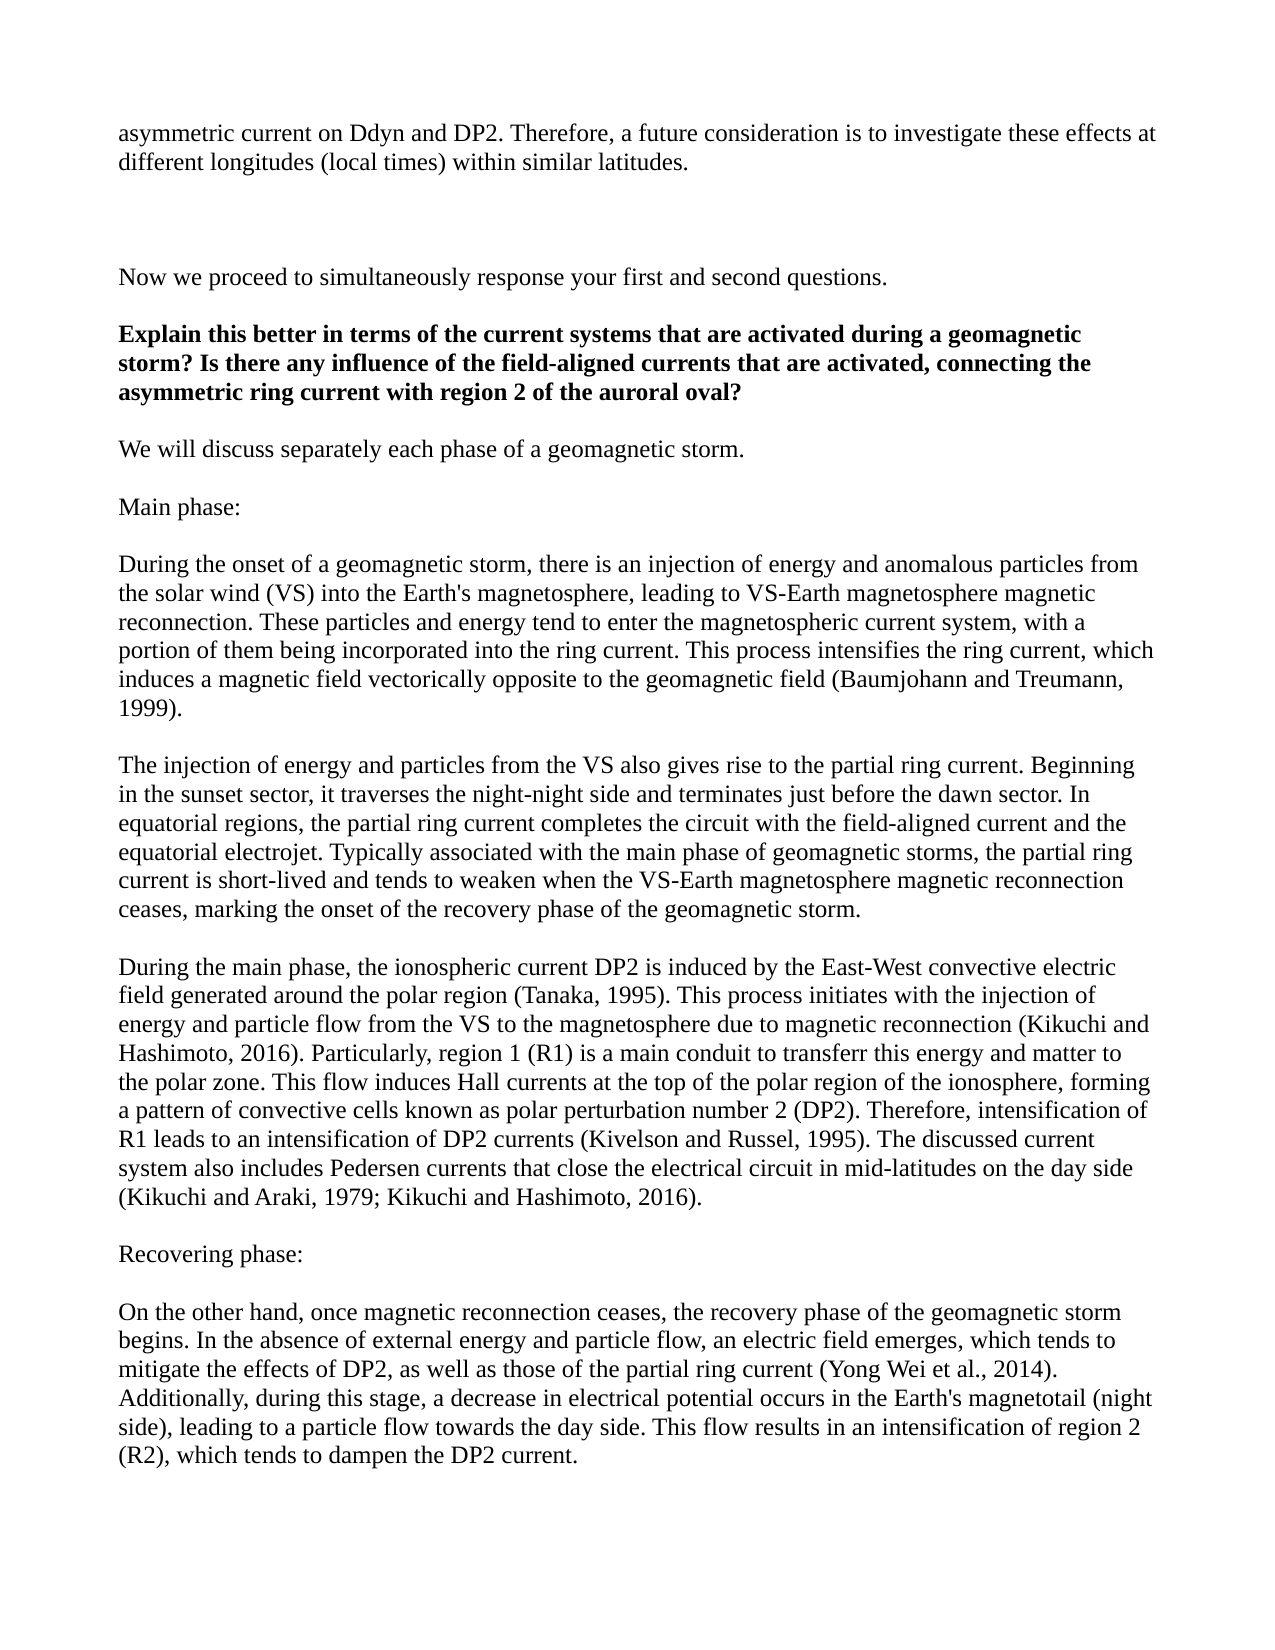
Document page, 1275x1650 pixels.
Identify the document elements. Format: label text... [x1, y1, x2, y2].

text Now we proceed to simultaneously response your first and second questions. [118, 262, 1157, 291]
text On the other hand, once magnetic reconnection ceases, the recovery phase of the geomagnetic storm begins. In the absence of external energy and particle flow, an electric field emerges, which tends to mitigate the effects of DP2, as well as those of the partial ring current (Yong Wei et al., 2014). Additionally, during this stage, a decrease in electrical potential occurs in the Earth's magnetotail (night side), leading to a particle flow towards the day side. This flow results in an intensification of region 2 (R2), which tends to dampen the DP2 current. [118, 1297, 1157, 1469]
text Main phase: [118, 492, 1157, 521]
text The injection of energy and particles from the VS also gives rise to the partial ring current. Beginning in the sunset sector, it traverses the night-night side and terminates just before the dawn sector. In equatorial regions, the partial ring current completes the circuit with the field-aligned current and the equatorial electrojet. Typically associated with the main phase of geomagnetic storms, the partial ring current is short-lived and tends to weaken when the VS-Earth magnetosphere magnetic reconnection ceases, marking the onset of the recovery phase of the geomagnetic storm. [118, 751, 1157, 923]
text During the main phase, the ionospheric current DP2 is induced by the East-West convective electric field generated around the polar region (Tanaka, 1995). This process initiates with the injection of energy and particle flow from the VS to the magnetosphere due to magnetic reconnection (Kikuchi and Hashimoto, 2016). Particularly, region 1 (R1) is a main conduit to transferr this energy and matter to the polar zone. This flow induces Hall currents at the top of the polar region of the ionosphere, forming a pattern of convective cells known as polar perturbation number 2 (DP2). Therefore, intensification of R1 leads to an intensification of DP2 currents (Kivelson and Russel, 1995). The discussed current system also includes Pedersen currents that close the electrical circuit in mid-latitudes on the day side (Kikuchi and Araki, 1979; Kikuchi and Hashimoto, 2016). [118, 952, 1157, 1211]
text Recovering phase: [118, 1239, 1157, 1268]
text We will discuss separately each phase of a geomagnetic storm. [118, 434, 1157, 463]
text Explain this better in terms of the current systems that are activated during a geomagnetic storm? Is there any influence of the field-aligned currents that are activated, connecting the asymmetric ring current with region 2 of the auroral oval? [118, 319, 1157, 406]
text asymmetric current on Ddyn and DP2. Therefore, a future consideration is to investigate these effects at different longitudes (local times) within similar latitudes. [118, 118, 1157, 176]
text During the onset of a geomagnetic storm, there is an injection of energy and anomalous particles from the solar wind (VS) into the Earth's magnetosphere, leading to VS-Earth magnetosphere magnetic reconnection. These particles and energy tend to enter the magnetospheric current system, with a portion of them being incorporated into the ring current. This process intensifies the ring current, which induces a magnetic field vectorically opposite to the geomagnetic field (Baumjohann and Treumann, 1999). [118, 549, 1157, 722]
